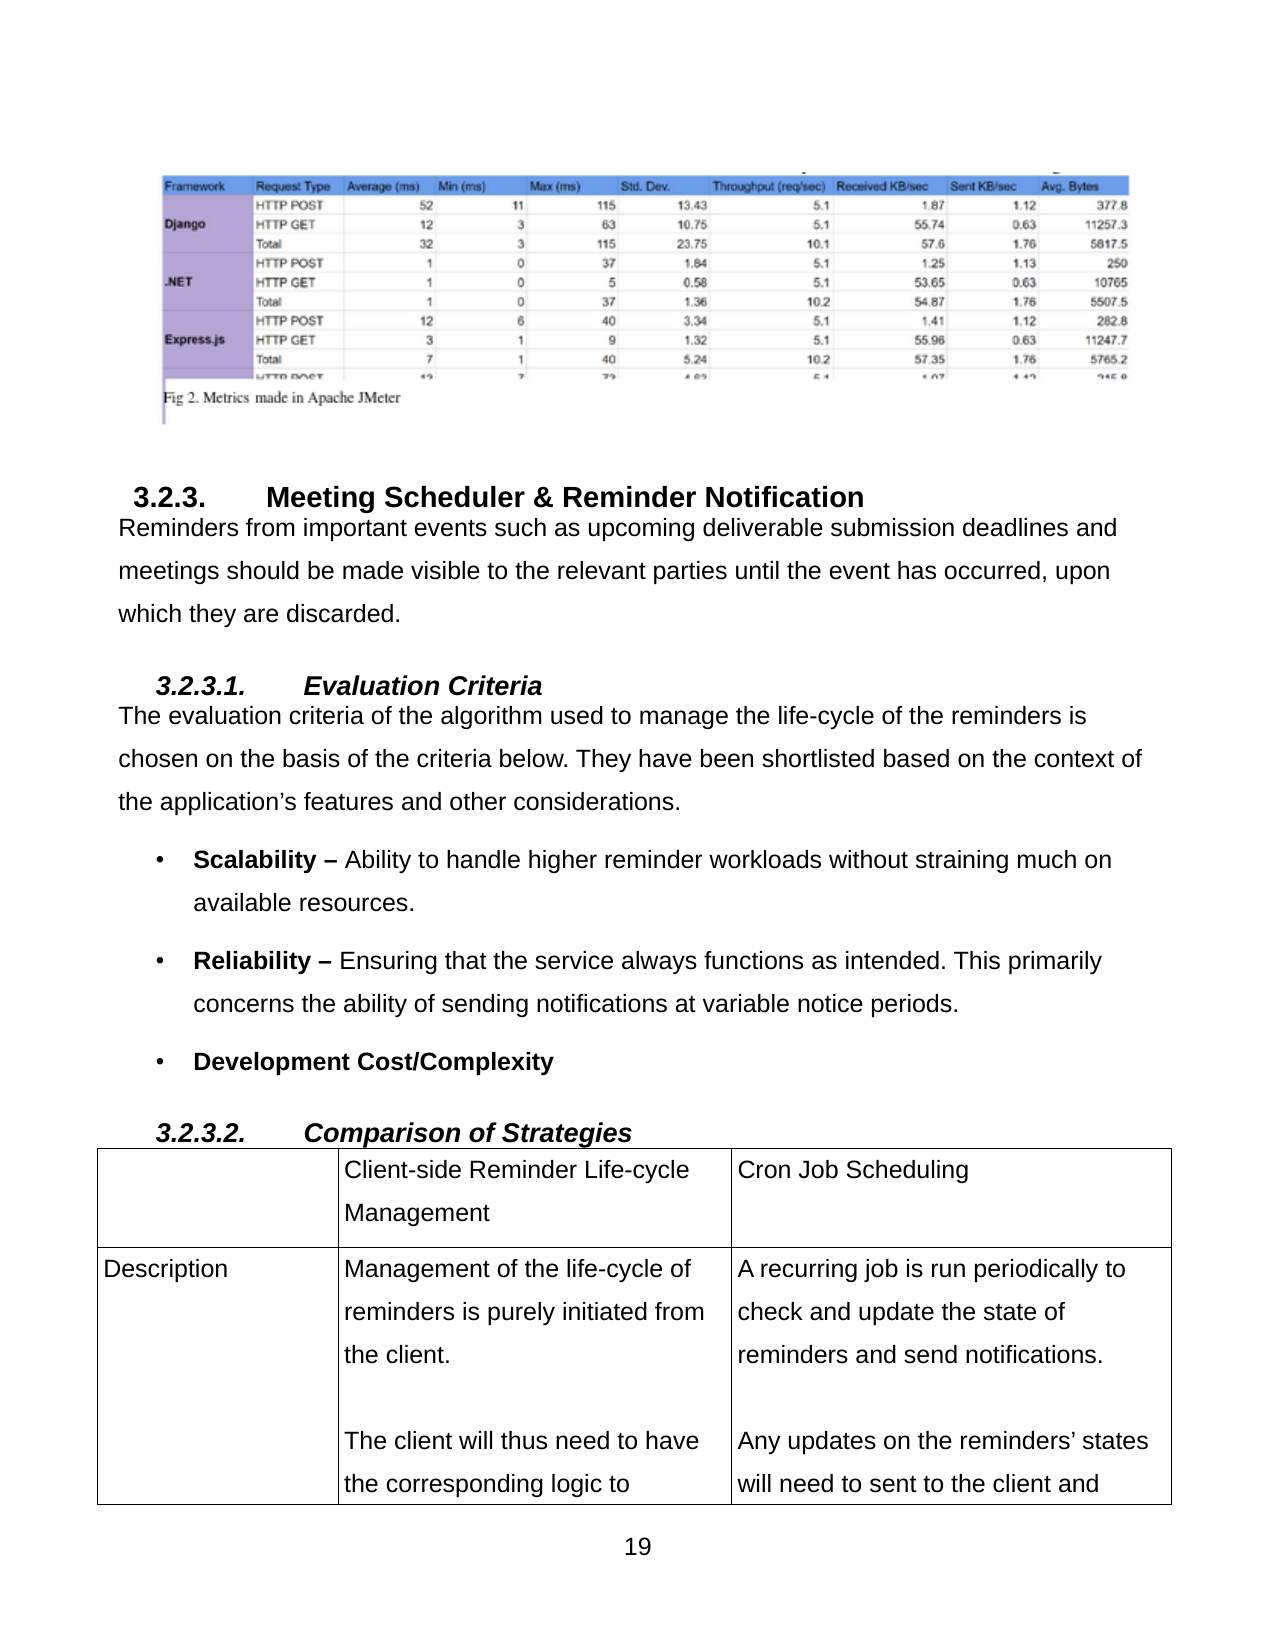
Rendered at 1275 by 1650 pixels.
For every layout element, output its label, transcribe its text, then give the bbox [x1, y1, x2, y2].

table_header Cron Job Scheduling [732, 1149, 1171, 1247]
table_cell Description [98, 1248, 338, 1504]
table_header [98, 1149, 338, 1247]
subtitle Comparison of Strategies [156, 1117, 1157, 1148]
list Development Cost/Complexity [156, 1047, 1157, 1076]
text Figure 5: Server Side Framework Performance Metrics (Buljić et al., 2025) [118, 149, 1157, 172]
subtitle Evaluation Criteria [156, 670, 1157, 701]
subtitle Meeting Scheduler & Reminder Notification [118, 480, 1157, 513]
text Reminders from important events such as upcoming deliverable submission deadlines and meetings should be made visible to the relevant parties until the event has occurred, upon which they are discarded. [118, 513, 1157, 628]
list Reliability – Ensuring that the service always functions as intended. This primarily concerns the ability of sending notifications at variable notice periods. [156, 946, 1157, 1018]
list Scalability – Ability to handle higher reminder workloads without straining much on available resources. [156, 845, 1157, 917]
table_cell Management of the life-cycle of reminders is purely initiated from the client. The client will thus need to have the corresponding logic to [339, 1248, 731, 1504]
text The evaluation criteria of the algorithm used to manage the life-cycle of the reminders is chosen on the basis of the criteria below. They have been shortlisted based on the context of the application’s features and other considerations. [118, 701, 1157, 816]
table_cell A recurring job is run periodically to check and update the state of reminders and send notifications. Any updates on the reminders’ states will need to sent to the client and [732, 1248, 1171, 1504]
table_header Client-side Reminder Life-cycle Management [339, 1149, 731, 1247]
